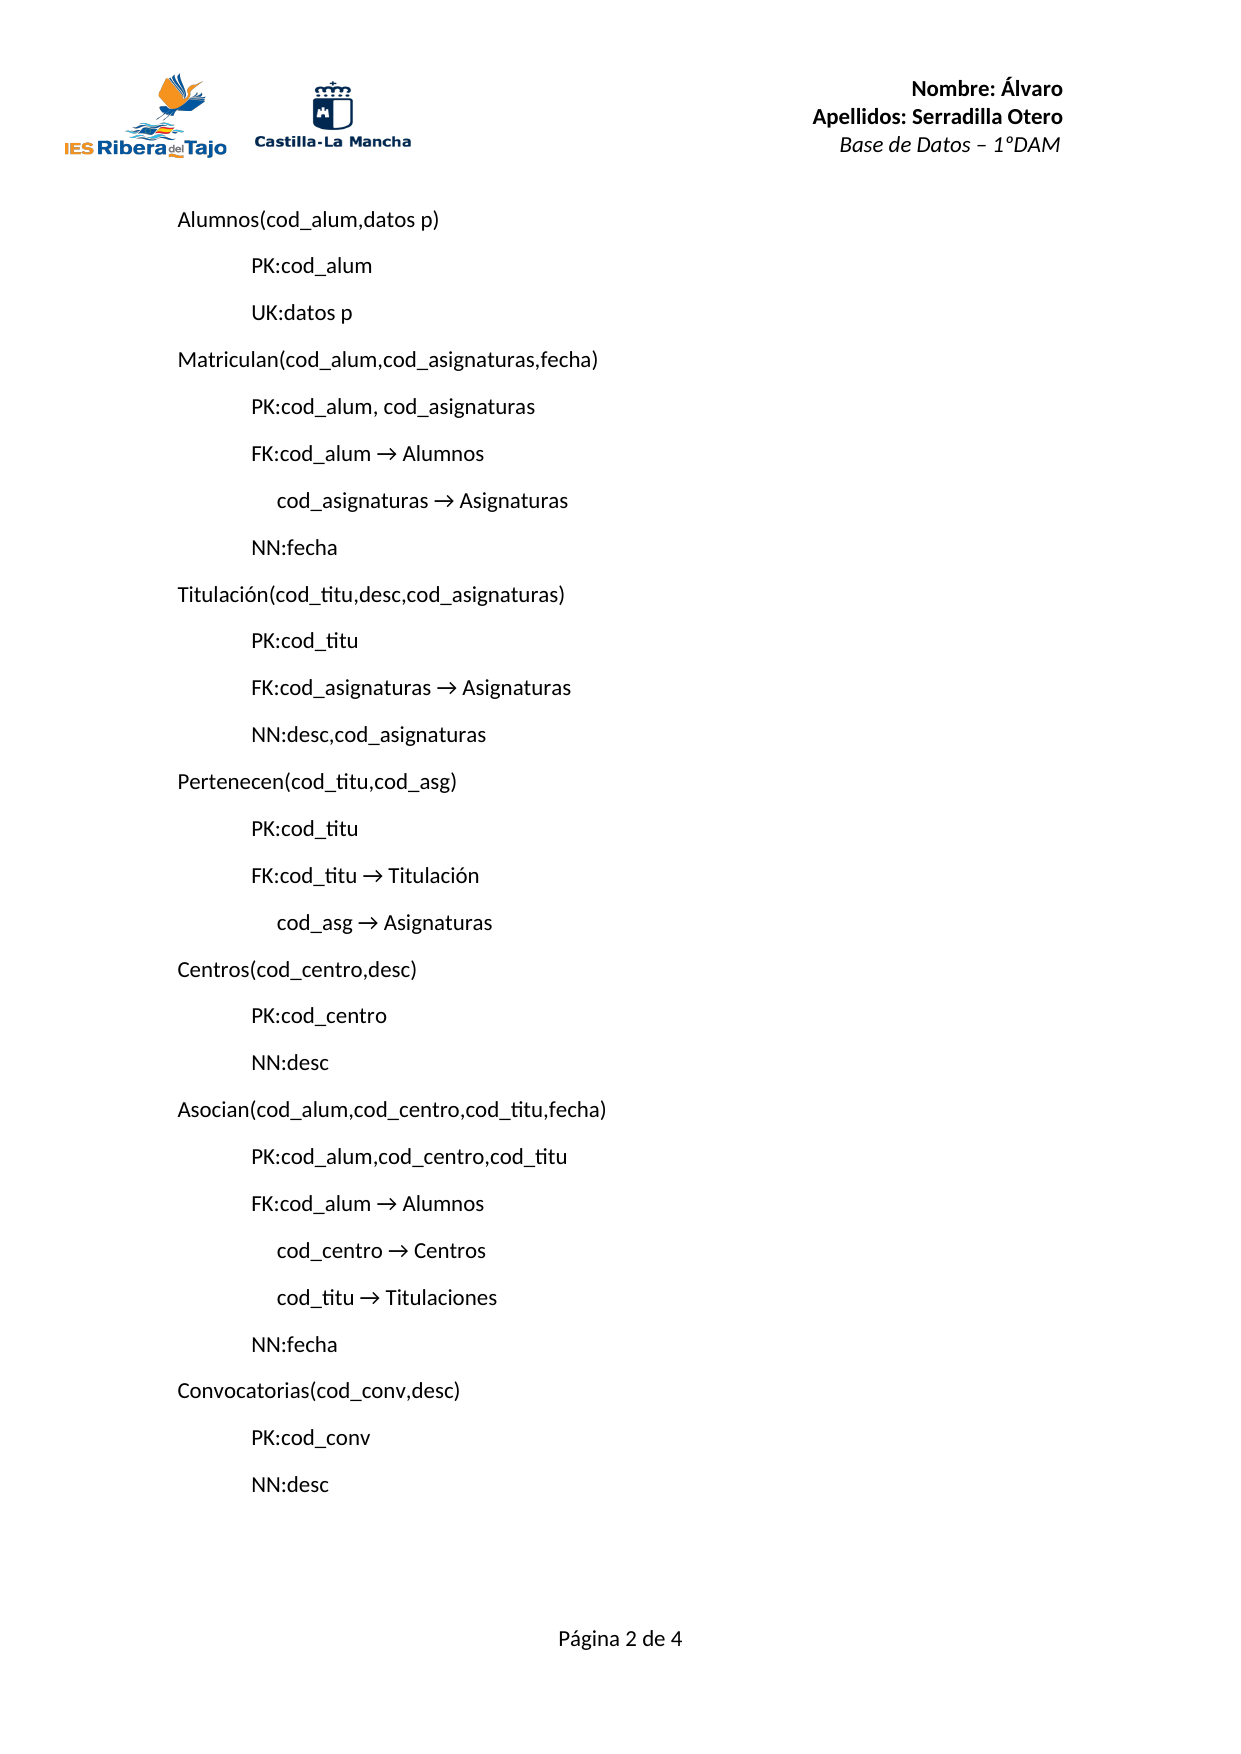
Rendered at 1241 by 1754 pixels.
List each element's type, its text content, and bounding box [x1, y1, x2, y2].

picture [233, 73, 432, 158]
text Convocatorias(cod_conv,desc) [177, 1377, 1063, 1404]
text PK:cod_titu [177, 627, 1063, 654]
text Matriculan(cod_alum,cod_asignaturas,fecha) [177, 345, 1063, 373]
text Pertenecen(cod_titu,cod_asg) [177, 767, 1063, 795]
text cod_centro → Centros [177, 1236, 1063, 1264]
text PK:cod_alum, cod_asignaturas [177, 392, 1063, 420]
text cod_asignaturas → Asignaturas [177, 486, 1063, 514]
text NN:desc [177, 1470, 1063, 1498]
text Asocian(cod_alum,cod_centro,cod_titu,fecha) [177, 1095, 1063, 1123]
text cod_asg → Asignaturas [177, 908, 1063, 936]
text UK:datos p [177, 298, 1063, 326]
text FK:cod_asignaturas → Asignaturas [177, 673, 1063, 701]
text PK:cod_conv [177, 1423, 1063, 1451]
text NN:fecha [177, 1330, 1063, 1358]
picture [65, 73, 227, 158]
text cod_titu → Titulaciones [177, 1283, 1063, 1311]
text PK:cod_alum [177, 252, 1063, 279]
text Centros(cod_centro,desc) [177, 955, 1063, 983]
text FK:cod_titu → Titulación [177, 861, 1063, 889]
text NN:desc [177, 1048, 1063, 1076]
text PK:cod_centro [177, 1002, 1063, 1029]
text NN:desc,cod_asignaturas [177, 720, 1063, 748]
text NN:fecha [177, 533, 1063, 561]
text FK:cod_alum → Alumnos [177, 1189, 1063, 1217]
text PK:cod_titu [177, 814, 1063, 842]
text PK:cod_alum,cod_centro,cod_titu [177, 1142, 1063, 1170]
text FK:cod_alum → Alumnos [177, 439, 1063, 467]
text Titulación(cod_titu,desc,cod_asignaturas) [177, 580, 1063, 608]
text Alumnos(cod_alum,datos p) [177, 205, 1063, 233]
